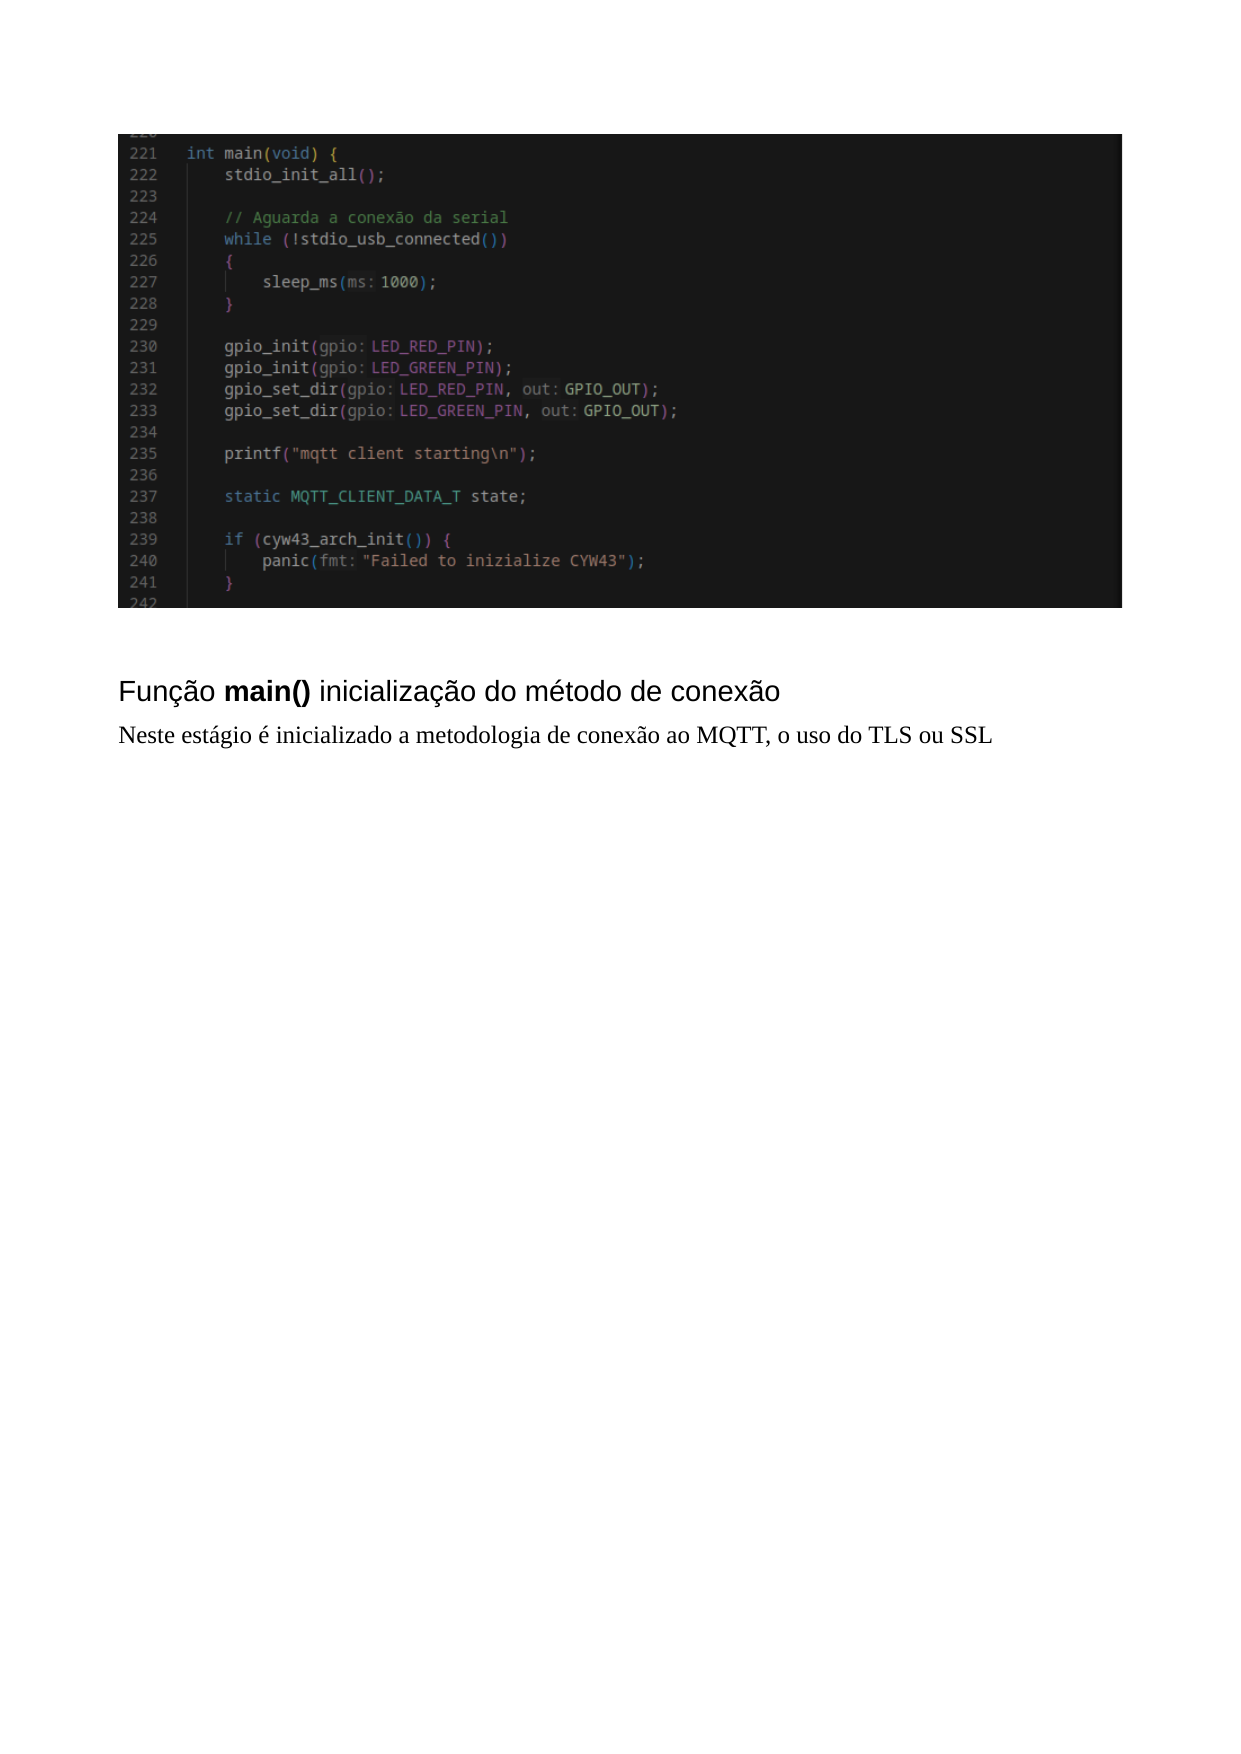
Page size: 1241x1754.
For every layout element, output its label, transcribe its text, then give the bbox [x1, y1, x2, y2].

subtitle Função main() inicialização do método de conexão [118, 674, 1122, 707]
text Neste estágio é inicializado a metodologia de conexão ao MQTT, o uso do TLS ou SSL [118, 720, 1122, 748]
picture [118, 134, 1123, 608]
